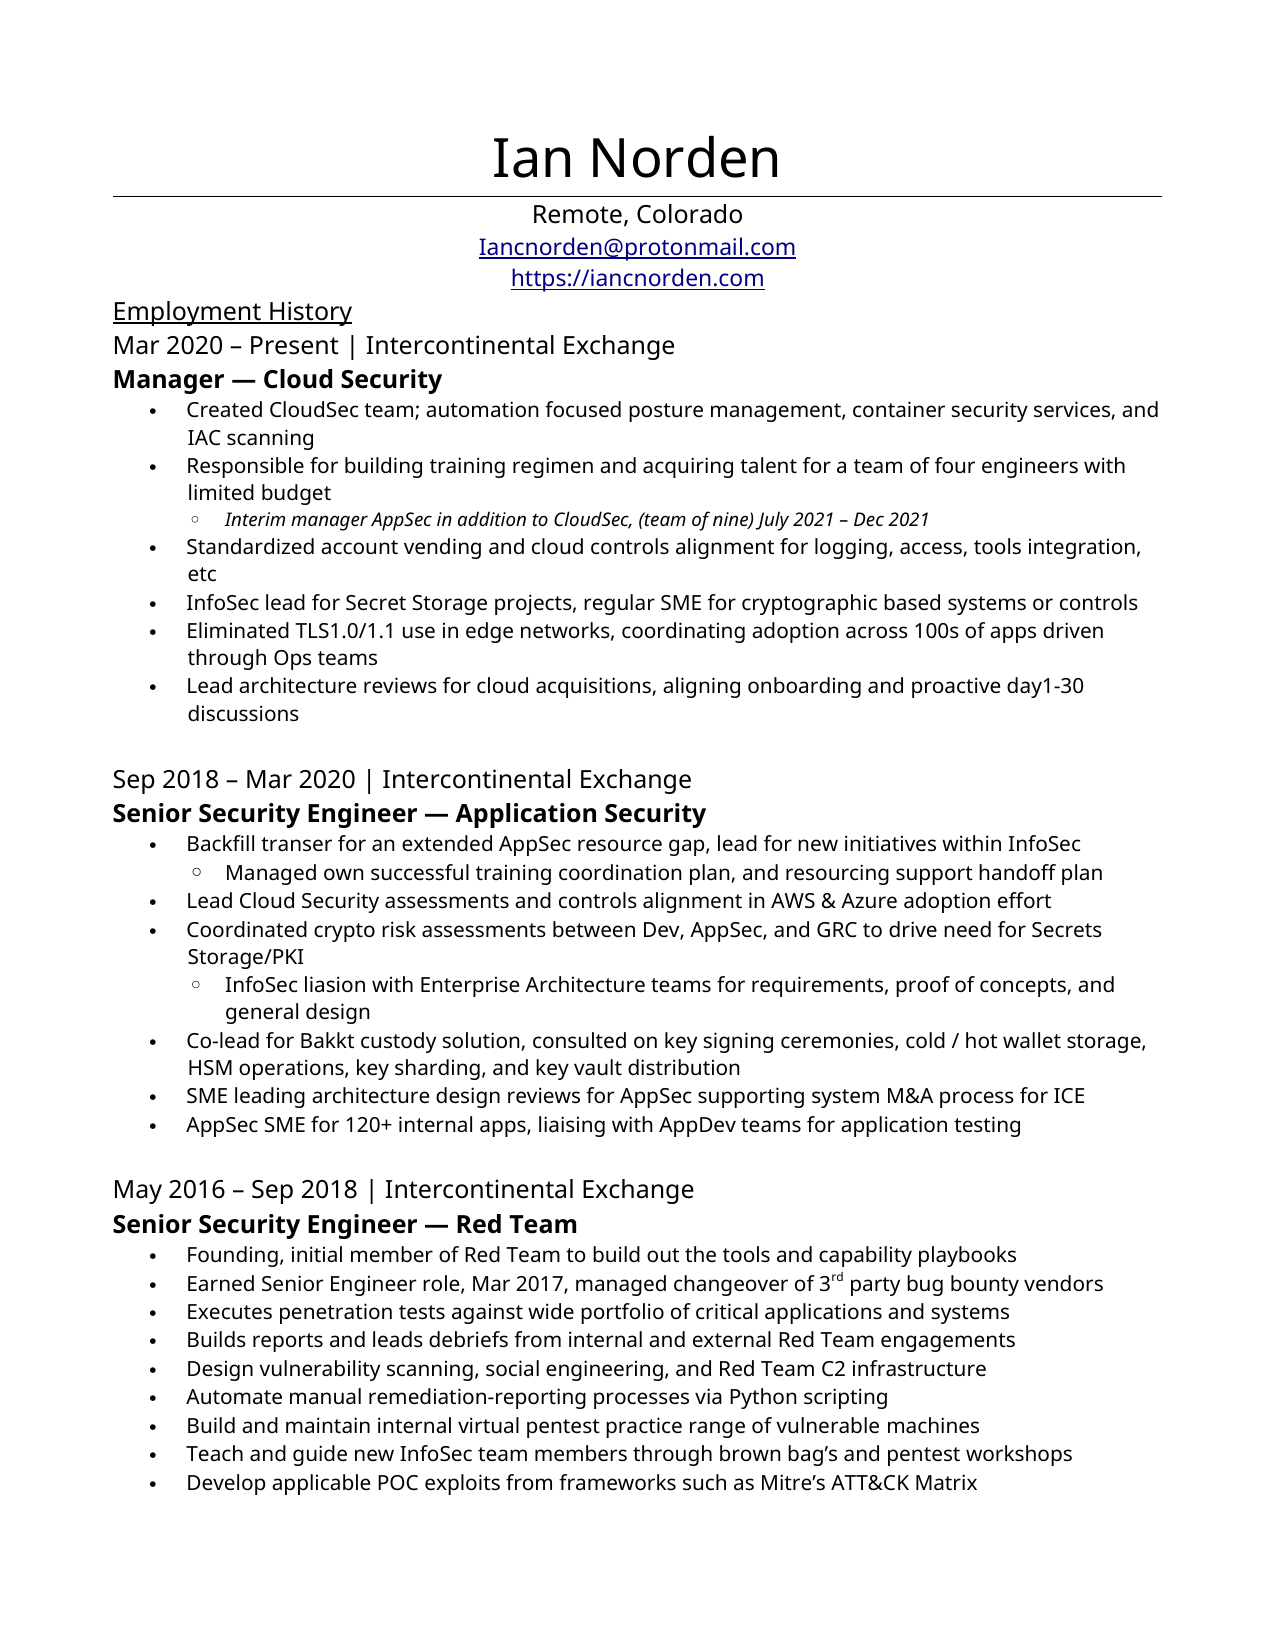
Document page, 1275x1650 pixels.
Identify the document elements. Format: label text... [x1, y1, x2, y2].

list Automate manual remediation-reporting processes via Python scripting [150, 1382, 1162, 1411]
list InfoSec liasion with Enterprise Architecture teams for requirements, proof of concepts, and general design [187, 970, 1162, 1026]
text Manager — Cloud Security [112, 362, 1162, 396]
list Responsible for building training regimen and acquiring talent for a team of four engineers with limited budget [150, 451, 1162, 507]
list Interim manager AppSec in addition to CloudSec, (team of nine) July 2021 – Dec 2021 [187, 507, 1162, 532]
list Founding, initial member of Red Team to build out the tools and capability playbooks [150, 1240, 1162, 1269]
text Sep 2018 – Mar 2020 | Intercontinental Exchange [112, 761, 1162, 795]
list Builds reports and leads debriefs from internal and external Red Team engagements [150, 1326, 1162, 1354]
text May 2016 – Sep 2018 | Intercontinental Exchange [112, 1172, 1162, 1206]
text Employment History [112, 293, 1162, 327]
text Ian Norden [112, 120, 1162, 197]
text Senior Security Engineer — Red Team [112, 1206, 1162, 1240]
list Coordinated crypto risk assessments between Dev, AppSec, and GRC to drive need for Secrets Storage/PKI [150, 915, 1162, 970]
text https://iancnorden.com [112, 262, 1162, 293]
text Remote, Colorado [112, 197, 1162, 231]
list Standardized account vending and cloud controls alignment for logging, access, tools integration, etc [150, 532, 1162, 588]
list Earned Senior Engineer role, Mar 2017, managed changeover of 3rd party bug bounty vendors [150, 1269, 1162, 1297]
list Design vulnerability scanning, social engineering, and Red Team C2 infrastructure [150, 1354, 1162, 1382]
list Develop applicable POC exploits from frameworks such as Mitre’s ATT&CK Matrix [150, 1468, 1162, 1496]
list Lead architecture reviews for cloud acquisitions, aligning onboarding and proactive day1-30 discussions [150, 672, 1162, 727]
text Iancnorden@protonmail.com [112, 231, 1162, 262]
list Managed own successful training coordination plan, and resourcing support handoff plan [187, 858, 1162, 886]
list Executes penetration tests against wide portfolio of critical applications and systems [150, 1297, 1162, 1326]
list Teach and guide new InfoSec team members through brown bag’s and pentest workshops [150, 1439, 1162, 1468]
list Eliminated TLS1.0/1.1 use in edge networks, coordinating adoption across 100s of apps driven through Ops teams [150, 616, 1162, 672]
list SME leading architecture design reviews for AppSec supporting system M&A process for ICE [150, 1081, 1162, 1110]
text Mar 2020 – Present | Intercontinental Exchange [112, 327, 1162, 362]
list Build and maintain internal virtual pentest practice range of vulnerable machines [150, 1411, 1162, 1439]
list InfoSec lead for Secret Storage projects, regular SME for cryptographic based systems or controls [150, 588, 1162, 616]
list Lead Cloud Security assessments and controls alignment in AWS & Azure adoption effort [150, 886, 1162, 915]
list Co-lead for Bakkt custody solution, consulted on key signing ceremonies, cold / hot wallet storage, HSM operations, key sharding, and key vault distribution [150, 1026, 1162, 1081]
text Senior Security Engineer — Application Security [112, 795, 1162, 829]
list Created CloudSec team; automation focused posture management, container security services, and IAC scanning [150, 396, 1162, 451]
list AppSec SME for 120+ internal apps, liaising with AppDev teams for application testing [150, 1110, 1162, 1138]
list Backfill transer for an extended AppSec resource gap, lead for new initiatives within InfoSec [150, 829, 1162, 858]
